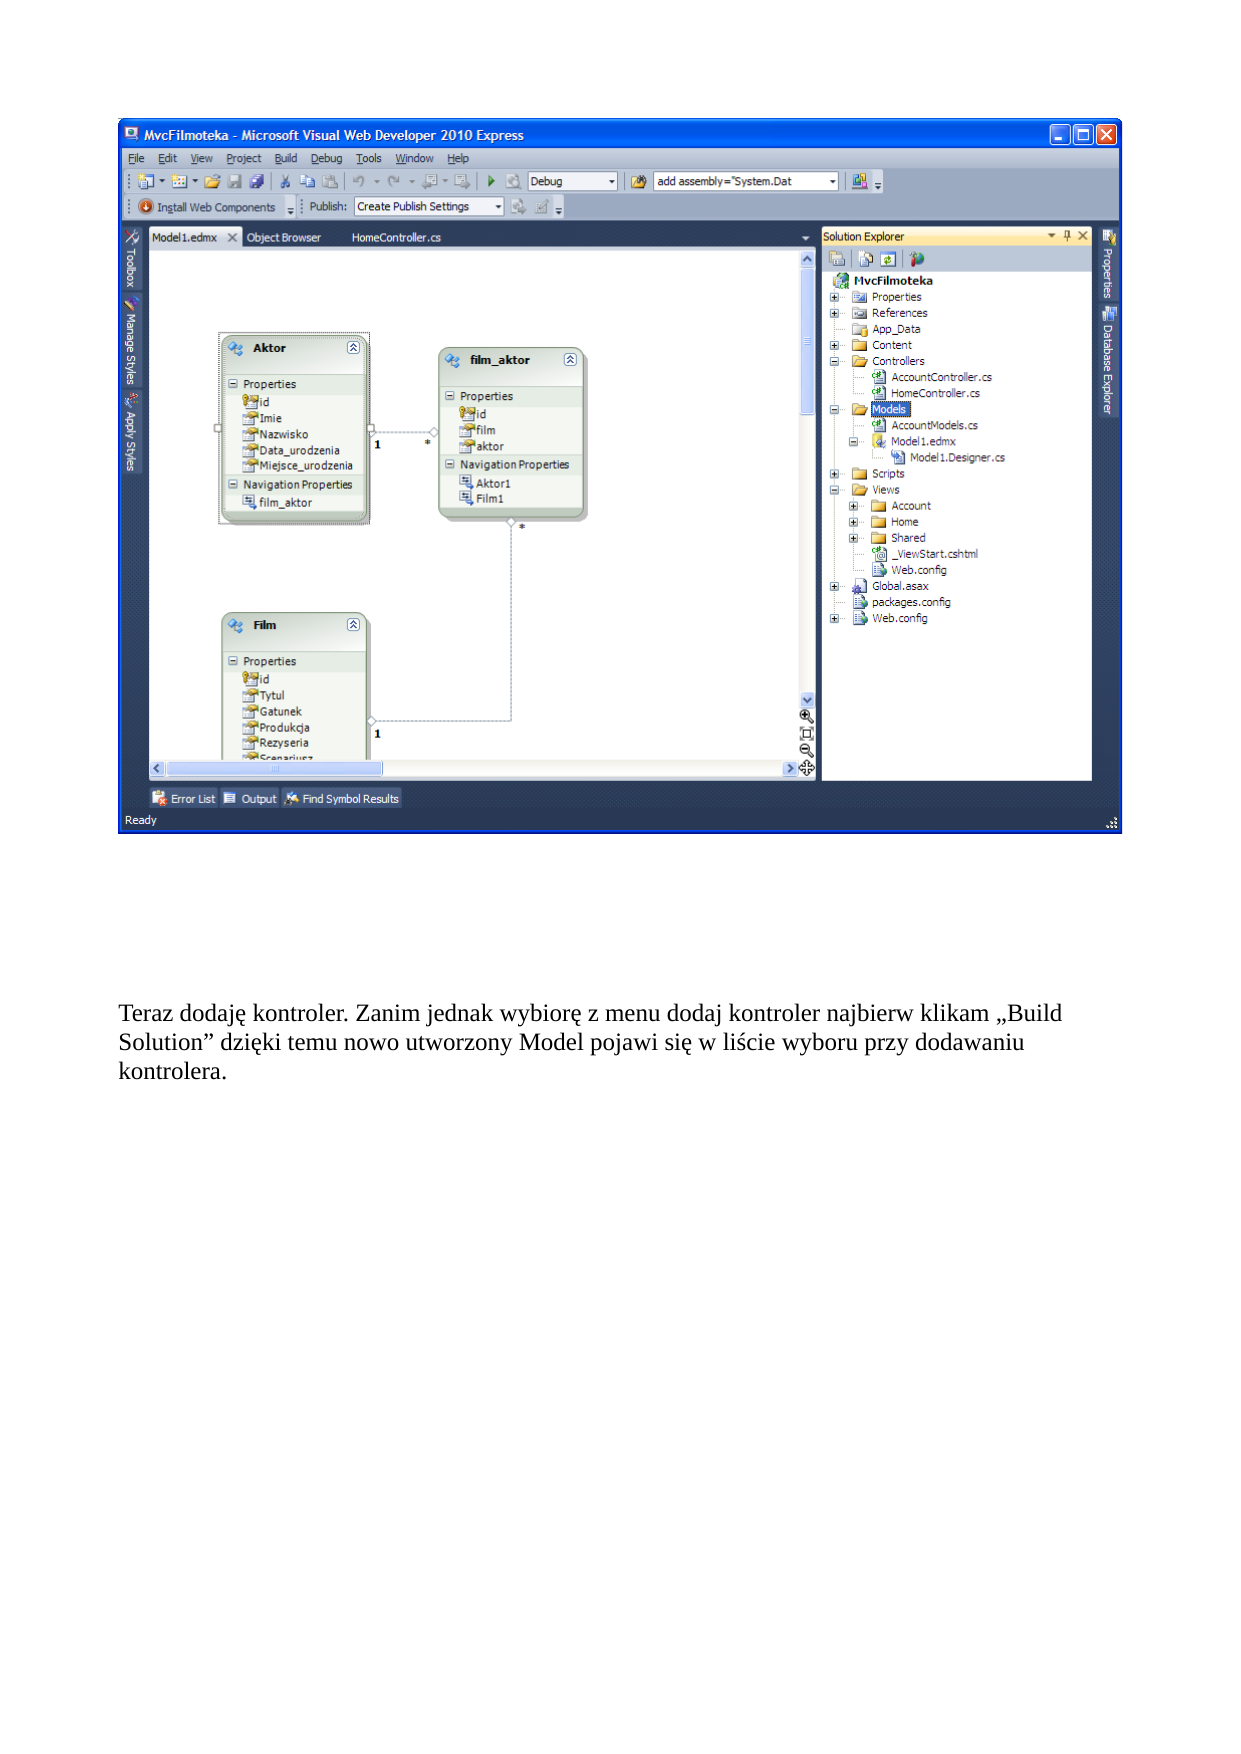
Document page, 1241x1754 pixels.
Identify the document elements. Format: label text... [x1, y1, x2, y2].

picture [118, 118, 1123, 834]
text Teraz dodaję kontroler. Zanim jednak wybiorę z menu dodaj kontroler najbierw klikam „Build Solution” dzięki temu nowo utworzony Model pojawi się w liście wyboru przy dodawaniu kontrolera. [118, 998, 1122, 1084]
